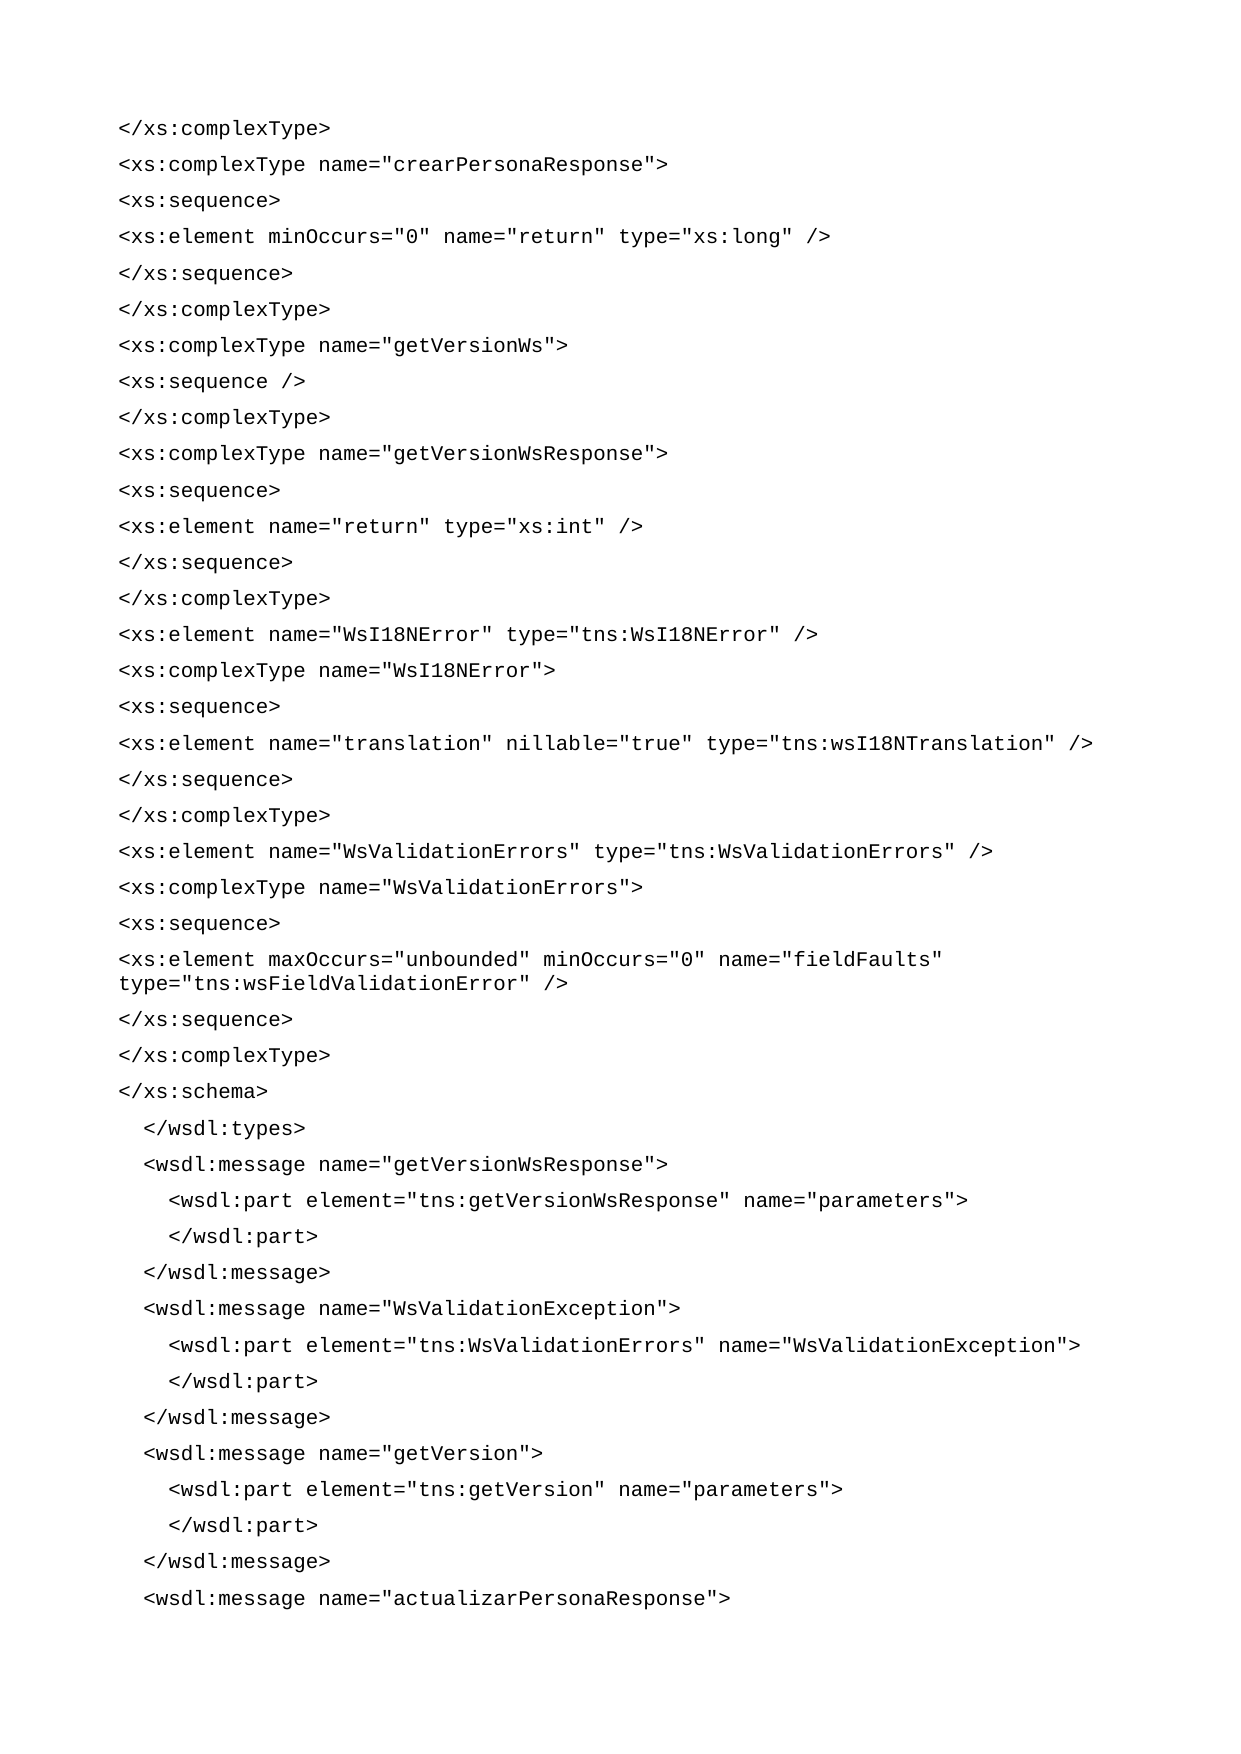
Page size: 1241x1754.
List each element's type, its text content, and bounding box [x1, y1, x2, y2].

text </xs:sequence> [118, 769, 1122, 792]
text </wsdl:message> [118, 1262, 1122, 1286]
text </wsdl:part> [118, 1515, 1122, 1539]
text <xs:element name="return" type="xs:int" /> [118, 516, 1122, 539]
text <xs:element name="WsI18NError" type="tns:WsI18NError" /> [118, 624, 1122, 648]
text </xs:complexType> [118, 805, 1122, 828]
text </xs:complexType> [118, 1045, 1122, 1069]
text <xs:complexType name="WsValidationErrors"> [118, 877, 1122, 901]
text <wsdl:part element="tns:getVersionWsResponse" name="parameters"> [118, 1190, 1122, 1214]
text </wsdl:part> [118, 1371, 1122, 1394]
text </wsdl:message> [118, 1551, 1122, 1575]
text <xs:sequence> [118, 696, 1122, 720]
text <xs:complexType name="crearPersonaResponse"> [118, 154, 1122, 178]
text <wsdl:message name="actualizarPersonaResponse"> [118, 1588, 1122, 1611]
text <xs:element name="WsValidationErrors" type="tns:WsValidationErrors" /> [118, 841, 1122, 865]
text <xs:sequence> [118, 190, 1122, 214]
text <wsdl:message name="getVersionWsResponse"> [118, 1154, 1122, 1177]
text <xs:element minOccurs="0" name="return" type="xs:long" /> [118, 227, 1122, 250]
text <xs:element maxOccurs="unbounded" minOccurs="0" name="fieldFaults" type="tns:wsFieldValidationError" /> [118, 949, 1122, 997]
text <wsdl:message name="getVersion"> [118, 1443, 1122, 1467]
text </wsdl:part> [118, 1226, 1122, 1250]
text </wsdl:types> [118, 1118, 1122, 1141]
text </xs:sequence> [118, 552, 1122, 576]
text </xs:sequence> [118, 263, 1122, 286]
text <wsdl:part element="tns:getVersion" name="parameters"> [118, 1479, 1122, 1503]
text </xs:complexType> [118, 588, 1122, 612]
text <xs:complexType name="getVersionWsResponse"> [118, 443, 1122, 467]
text <xs:sequence> [118, 913, 1122, 937]
text </wsdl:message> [118, 1407, 1122, 1431]
text <xs:element name="translation" nillable="true" type="tns:wsI18NTranslation" /> [118, 733, 1122, 756]
text <xs:complexType name="getVersionWs"> [118, 335, 1122, 359]
text <xs:sequence /> [118, 371, 1122, 395]
text <wsdl:message name="WsValidationException"> [118, 1298, 1122, 1322]
text </xs:complexType> [118, 118, 1122, 142]
text <wsdl:part element="tns:WsValidationErrors" name="WsValidationException"> [118, 1334, 1122, 1358]
text </xs:sequence> [118, 1009, 1122, 1033]
text <xs:complexType name="WsI18NError"> [118, 660, 1122, 684]
text <xs:sequence> [118, 479, 1122, 503]
text </xs:schema> [118, 1082, 1122, 1105]
text </xs:complexType> [118, 299, 1122, 322]
text </xs:complexType> [118, 407, 1122, 431]
